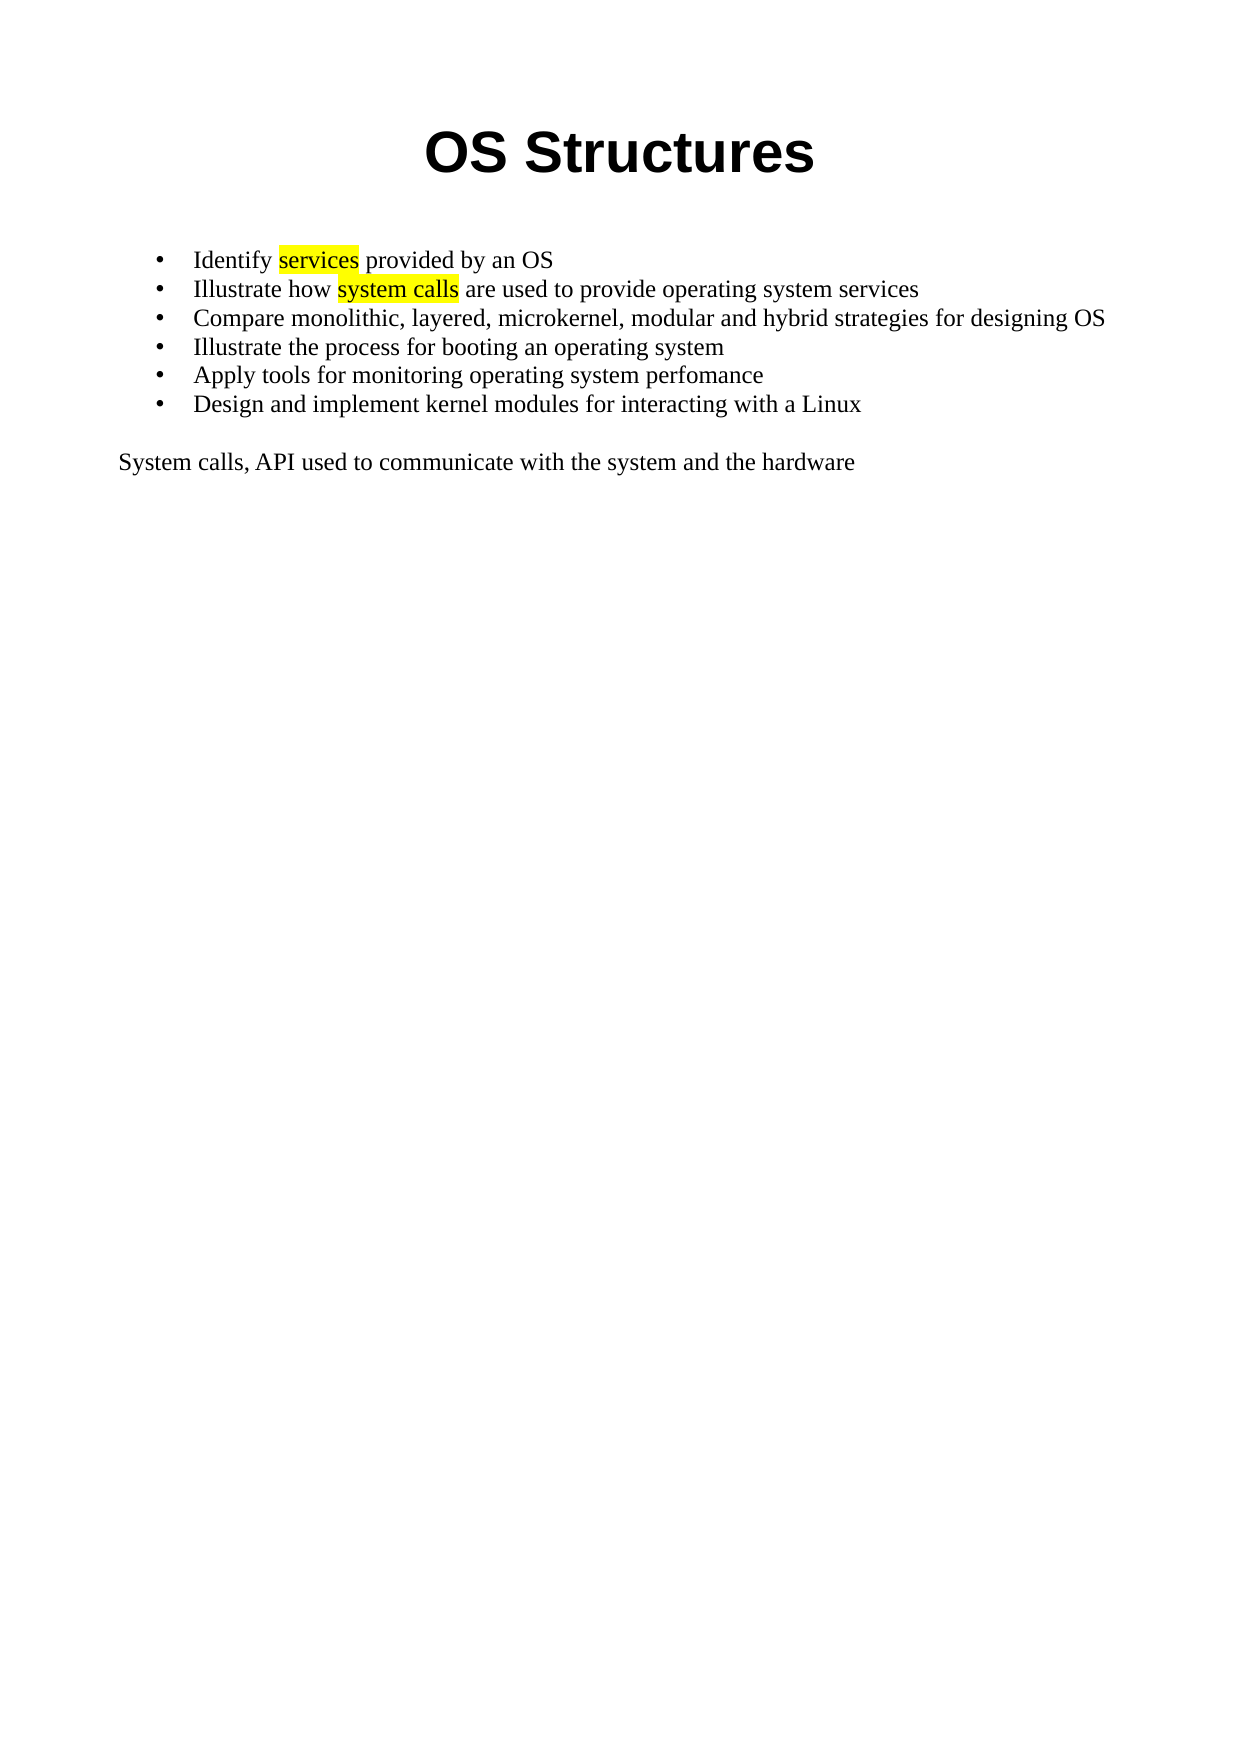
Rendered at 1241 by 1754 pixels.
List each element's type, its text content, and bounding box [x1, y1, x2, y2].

list Illustrate the process for booting an operating system [156, 332, 1122, 360]
list Apply tools for monitoring operating system perfomance [156, 360, 1122, 389]
text System calls, API used to communicate with the system and the hardware [118, 447, 1122, 475]
list Compare monolithic, layered, microkernel, modular and hybrid strategies for designing OS [156, 303, 1122, 332]
list Illustrate how system calls are used to provide operating system services [156, 274, 1122, 303]
list Identify services provided by an OS [156, 245, 1122, 274]
list Design and implement kernel modules for interacting with a Linux [156, 389, 1122, 418]
title OS Structures [118, 118, 1122, 185]
